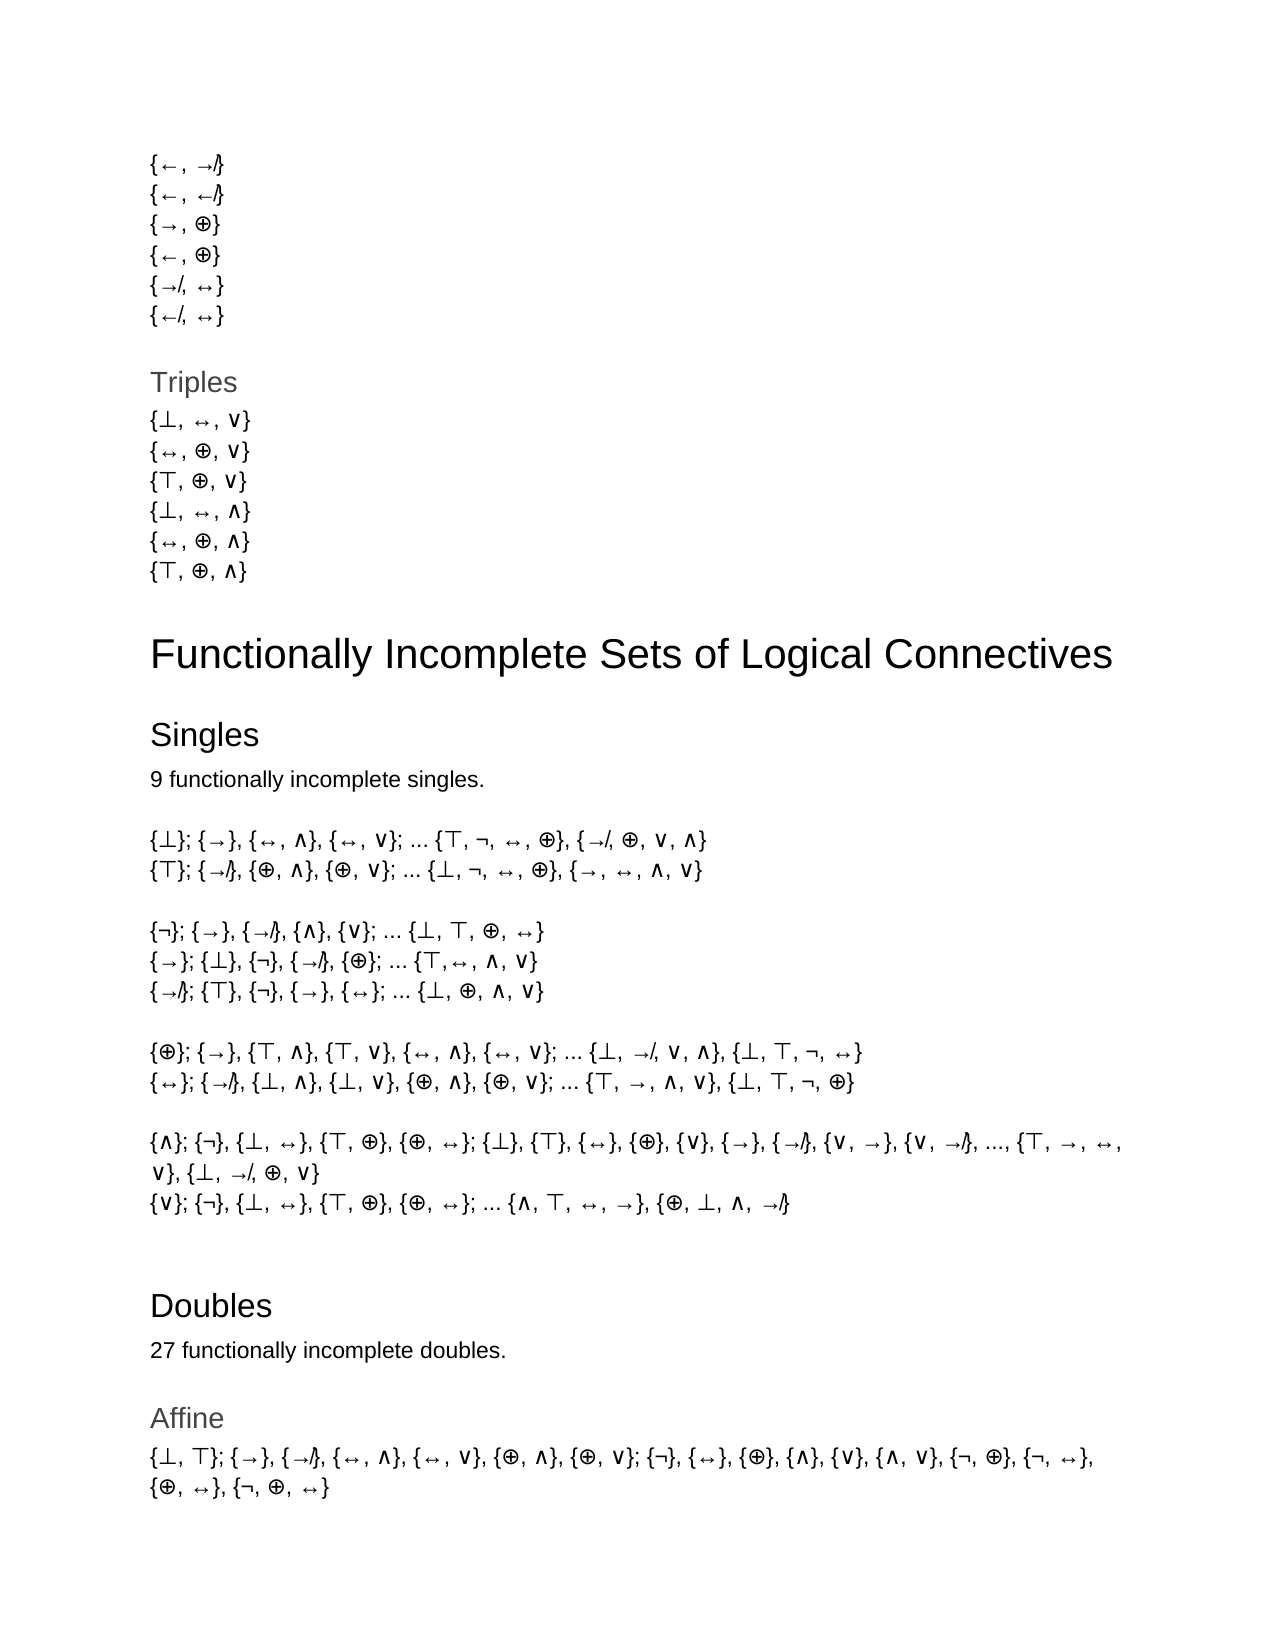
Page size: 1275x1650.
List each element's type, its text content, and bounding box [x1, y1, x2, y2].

text {→}; {⊥}, {¬}, {↛}, {⊕}; ... {⊤,↔, ∧, ∨} [150, 947, 1125, 973]
text {∨}; {¬}, {⊥, ↔}, {⊤, ⊕}, {⊕, ↔}; ... {∧, ⊤, ↔, →}, {⊕, ⊥, ∧, ↛} [150, 1189, 1125, 1245]
text {↛, ↔} [150, 271, 1125, 297]
text {⊥, ↔, ∧} [150, 497, 1125, 523]
subtitle Doubles [150, 1287, 1125, 1325]
text {⊥, ↔, ∨} [150, 406, 1125, 433]
text {¬}; {→}, {↛}, {∧}, {∨}; ... {⊥, ⊤, ⊕, ↔} [150, 917, 1125, 943]
text {⊤, ⊕, ∨} [150, 467, 1125, 493]
text {↔}; {↛}, {⊥, ∧}, {⊥, ∨}, {⊕, ∧}, {⊕, ∨}; ... {⊤, →, ∧, ∨}, {⊥, ⊤, ¬, ⊕} [150, 1068, 1125, 1094]
text {→, ⊕} [150, 210, 1125, 237]
text {↔, ⊕, ∨} [150, 437, 1125, 463]
text {←, ↚} [150, 180, 1125, 207]
text {↔, ⊕, ∧} [150, 527, 1125, 554]
text {∧}; {¬}, {⊥, ↔}, {⊤, ⊕}, {⊕, ↔}; {⊥}, {⊤}, {↔}, {⊕}, {∨}, {→}, {↛}, {∨, →}, {∨, ↛}, ..., {⊤, →, ↔, ∨}, {⊥, ↛, ⊕, ∨} [150, 1128, 1125, 1185]
text {←, ↛} [150, 150, 1125, 176]
text {⊕}; {→}, {⊤, ∧}, {⊤, ∨}, {↔, ∧}, {↔, ∨}; ... {⊥, ↛, ∨, ∧}, {⊥, ⊤, ¬, ↔} [150, 1038, 1125, 1064]
text {←, ⊕} [150, 241, 1125, 267]
text {⊥}; {→}, {↔, ∧}, {↔, ∨}; ... {⊤, ¬, ↔, ⊕}, {↛, ⊕, ∨, ∧} [150, 826, 1125, 852]
text 9 functionally incomplete singles. [150, 766, 1125, 792]
text {↚, ↔} [150, 301, 1125, 327]
text {↛}; {⊤}, {¬}, {→}, {↔}; ... {⊥, ⊕, ∧, ∨} [150, 977, 1125, 1003]
text {⊤, ⊕, ∧} [150, 557, 1125, 584]
subtitle Affine [150, 1401, 1125, 1434]
subtitle Triples [150, 364, 1125, 398]
subtitle Singles [150, 715, 1125, 753]
text {⊤}; {↛}, {⊕, ∧}, {⊕, ∨}; ... {⊥, ¬, ↔, ⊕}, {→, ↔, ∧, ∨} [150, 856, 1125, 883]
text {⊥, ⊤}; {→}, {↛}, {↔, ∧}, {↔, ∨}, {⊕, ∧}, {⊕, ∨}; {¬}, {↔}, {⊕}, {∧}, {∨}, {∧, ∨}, {¬, ⊕}, {¬, ↔}, {⊕, ↔}, {¬, ⊕, ↔} [150, 1443, 1125, 1499]
text 27 functionally incomplete doubles. [150, 1337, 1125, 1364]
subtitle Functionally Incomplete Sets of Logical Connectives [150, 629, 1125, 677]
